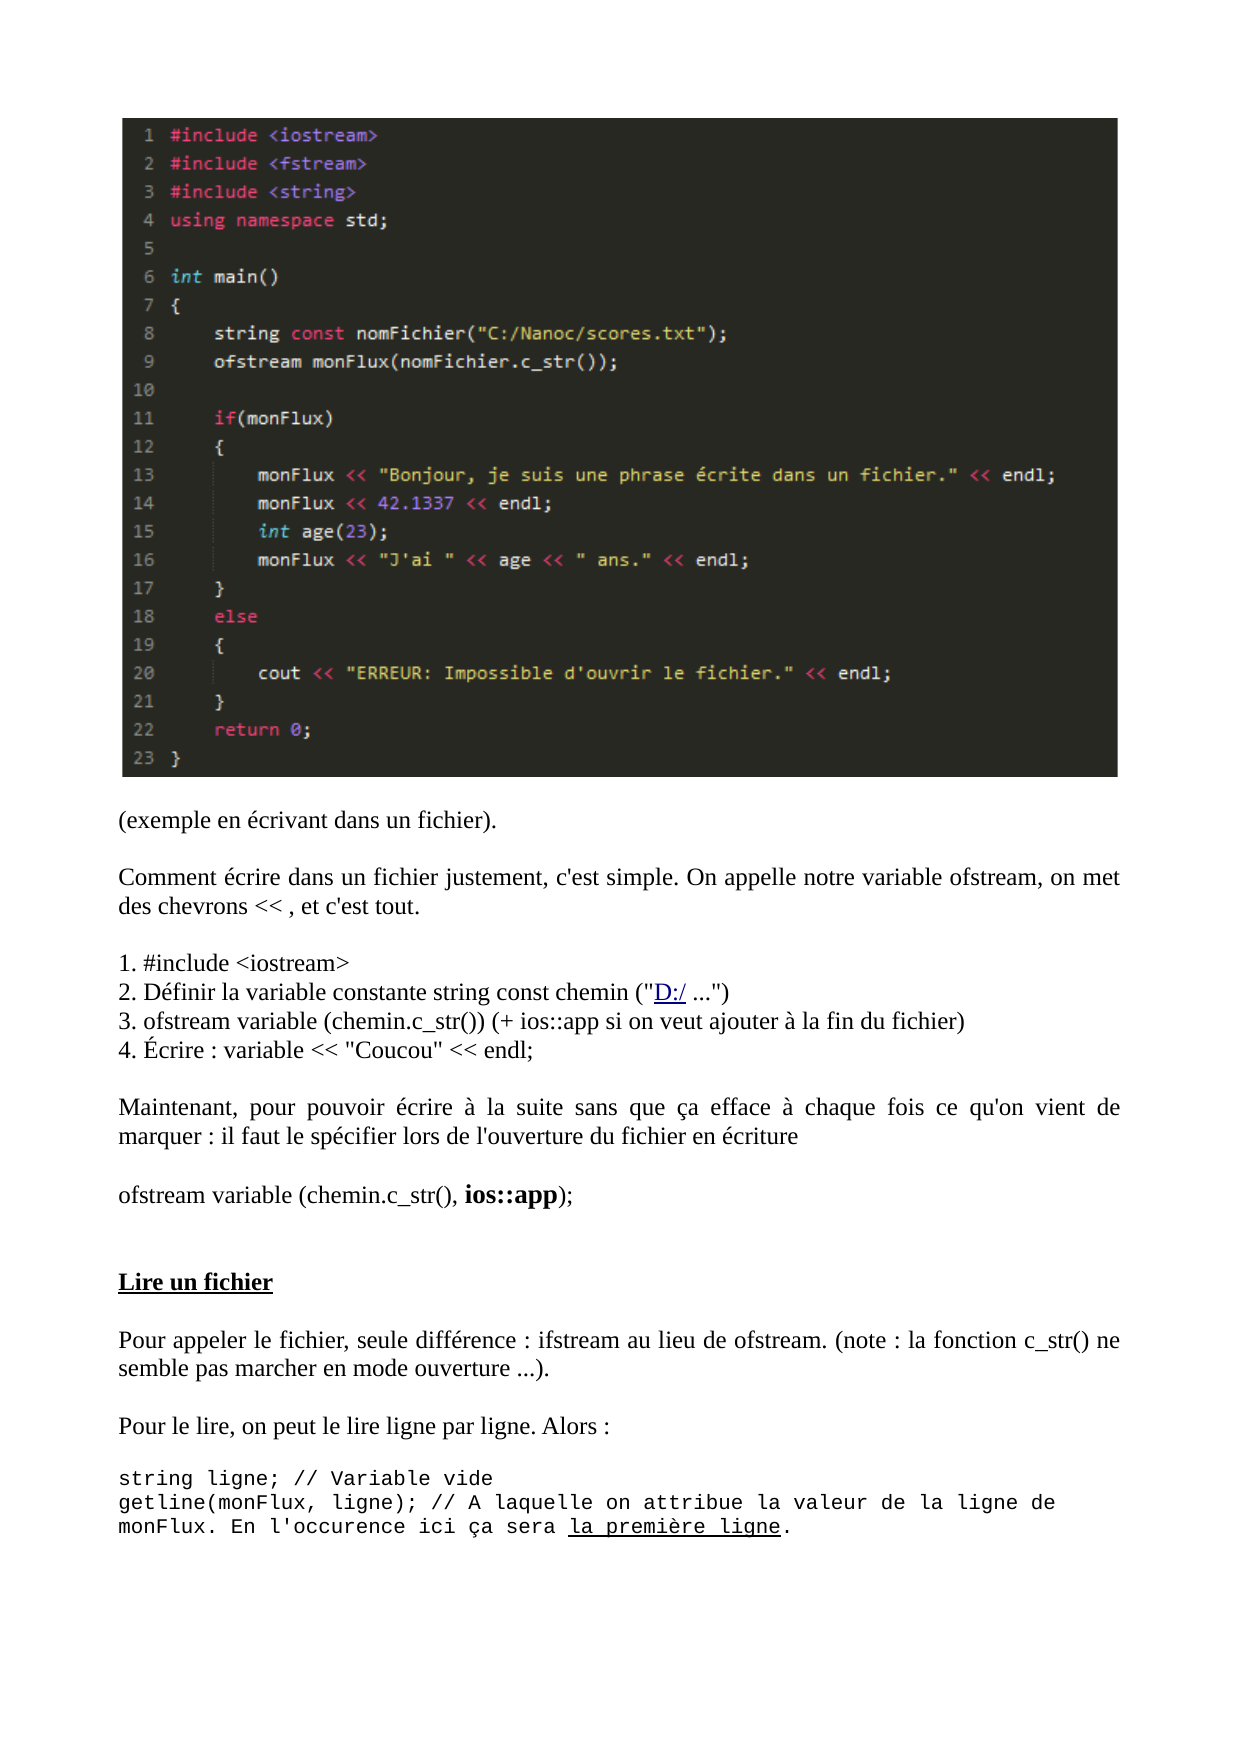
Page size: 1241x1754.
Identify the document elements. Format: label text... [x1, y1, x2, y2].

text 2. Définir la variable constante string const chemin ("D:/ ...") [118, 977, 1122, 1006]
text Pour le lire, on peut le lire ligne par ligne. Alors : [118, 1411, 1122, 1440]
text Comment écrire dans un fichier justement, c'est simple. On appelle notre variable ofstream, on met des chevrons << , et c'est tout. [118, 862, 1122, 920]
text ofstream variable (chemin.c_str(), ios::app); [118, 1178, 1122, 1210]
text 1. #include <iostream> [118, 948, 1122, 977]
text getline(monFlux, ligne); // A laquelle on attribue la valeur de la ligne de monFlux. En l'occurence ici ça sera la première ligne. [118, 1492, 1122, 1539]
text Lire un fichier [118, 1267, 1122, 1296]
text Maintenant, pour pouvoir écrire à la suite sans que ça efface à chaque fois ce qu'on vient de marquer : il faut le spécifier lors de l'ouverture du fichier en écriture [118, 1092, 1122, 1150]
text (exemple en écrivant dans un fichier). [118, 805, 1122, 833]
text string ligne; // Variable vide [118, 1468, 1122, 1492]
text 3. ofstream variable (chemin.c_str()) (+ ios::app si on veut ajouter à la fin du fichier) [118, 1006, 1122, 1035]
text Pour appeler le fichier, seule différence : ifstream au lieu de ofstream. (note : la fonction c_str() ne semble pas marcher en mode ouverture ...). [118, 1325, 1122, 1382]
text 4. Écrire : variable << "Coucou" << endl; [118, 1035, 1122, 1063]
